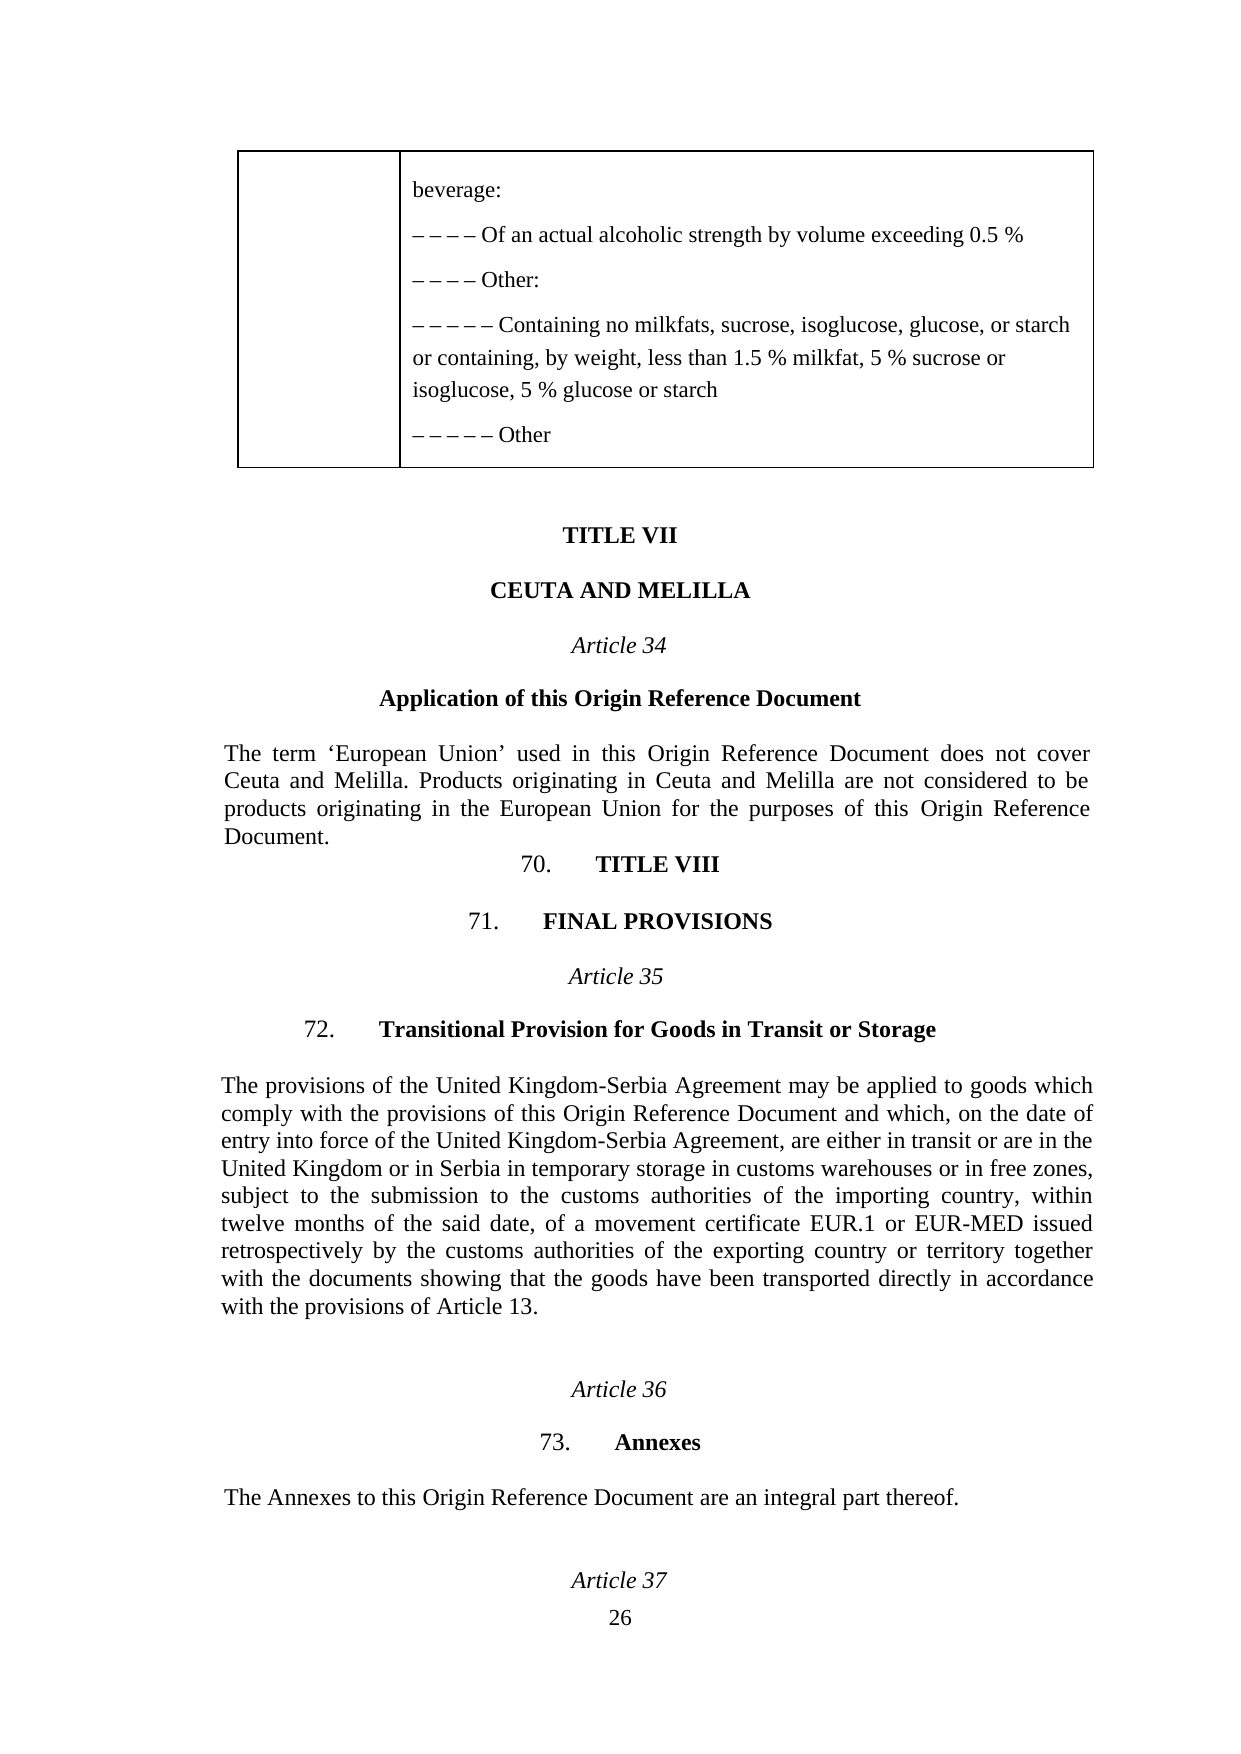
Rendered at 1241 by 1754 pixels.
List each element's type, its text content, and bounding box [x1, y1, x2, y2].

text The provisions of the United Kingdom-Serbia Agreement may be applied to goods which comply with the provisions of this Origin Reference Document and which, on the date of entry into force of the United Kingdom-Serbia Agreement, are either in transit or are in the United Kingdom or in Serbia in temporary storage in customs warehouses or in free zones, subject to the submission to the customs authorities of the importing country, within twelve months of the said date, of a movement certificate EUR.1 or EUR-MED issued retrospectively by the customs authorities of the exporting country or territory together with the documents showing that the goods have been transported directly in accordance with the provisions of Article 13. [221, 1071, 1095, 1319]
text Article 34 [150, 631, 1090, 659]
text The term ‘European Union’ used in this Origin Reference Document does not cover Ceuta and Melilla. Products originating in Ceuta and Melilla are not considered to be products originating in the European Union for the purposes of this Origin Reference Document. [224, 739, 1090, 849]
subtitle TITLE VIII [150, 849, 1090, 878]
text Article 37 [150, 1566, 1090, 1594]
subtitle FINAL PROVISIONS [150, 906, 1090, 934]
text Application of this Origin Reference Document [150, 684, 1090, 711]
table_cell beverage: – – – – Of an actual alcoholic strength by volume exceeding 0.5 % – – – – Other: – – – – – Containing no milkfats, sucrose, isoglucose, glucose, or starch or containing, by weight, less than 1.5 % milkfat, 5 % sucrose or isoglucose, 5 % glucose or starch – – – – – Other [401, 152, 1093, 467]
list The Annexes to this Origin Reference Document are an integral part thereof. [224, 1483, 1090, 1511]
text Article 35 [150, 962, 1090, 990]
subtitle Transitional Provision for Goods in Transit or Storage [150, 1014, 1090, 1043]
text Article 36 [150, 1374, 1090, 1402]
subtitle Annexes [150, 1427, 1090, 1456]
table_cell [239, 152, 399, 467]
text TITLE VII [150, 521, 1090, 548]
text CEUTA AND MELILLA [150, 576, 1090, 604]
